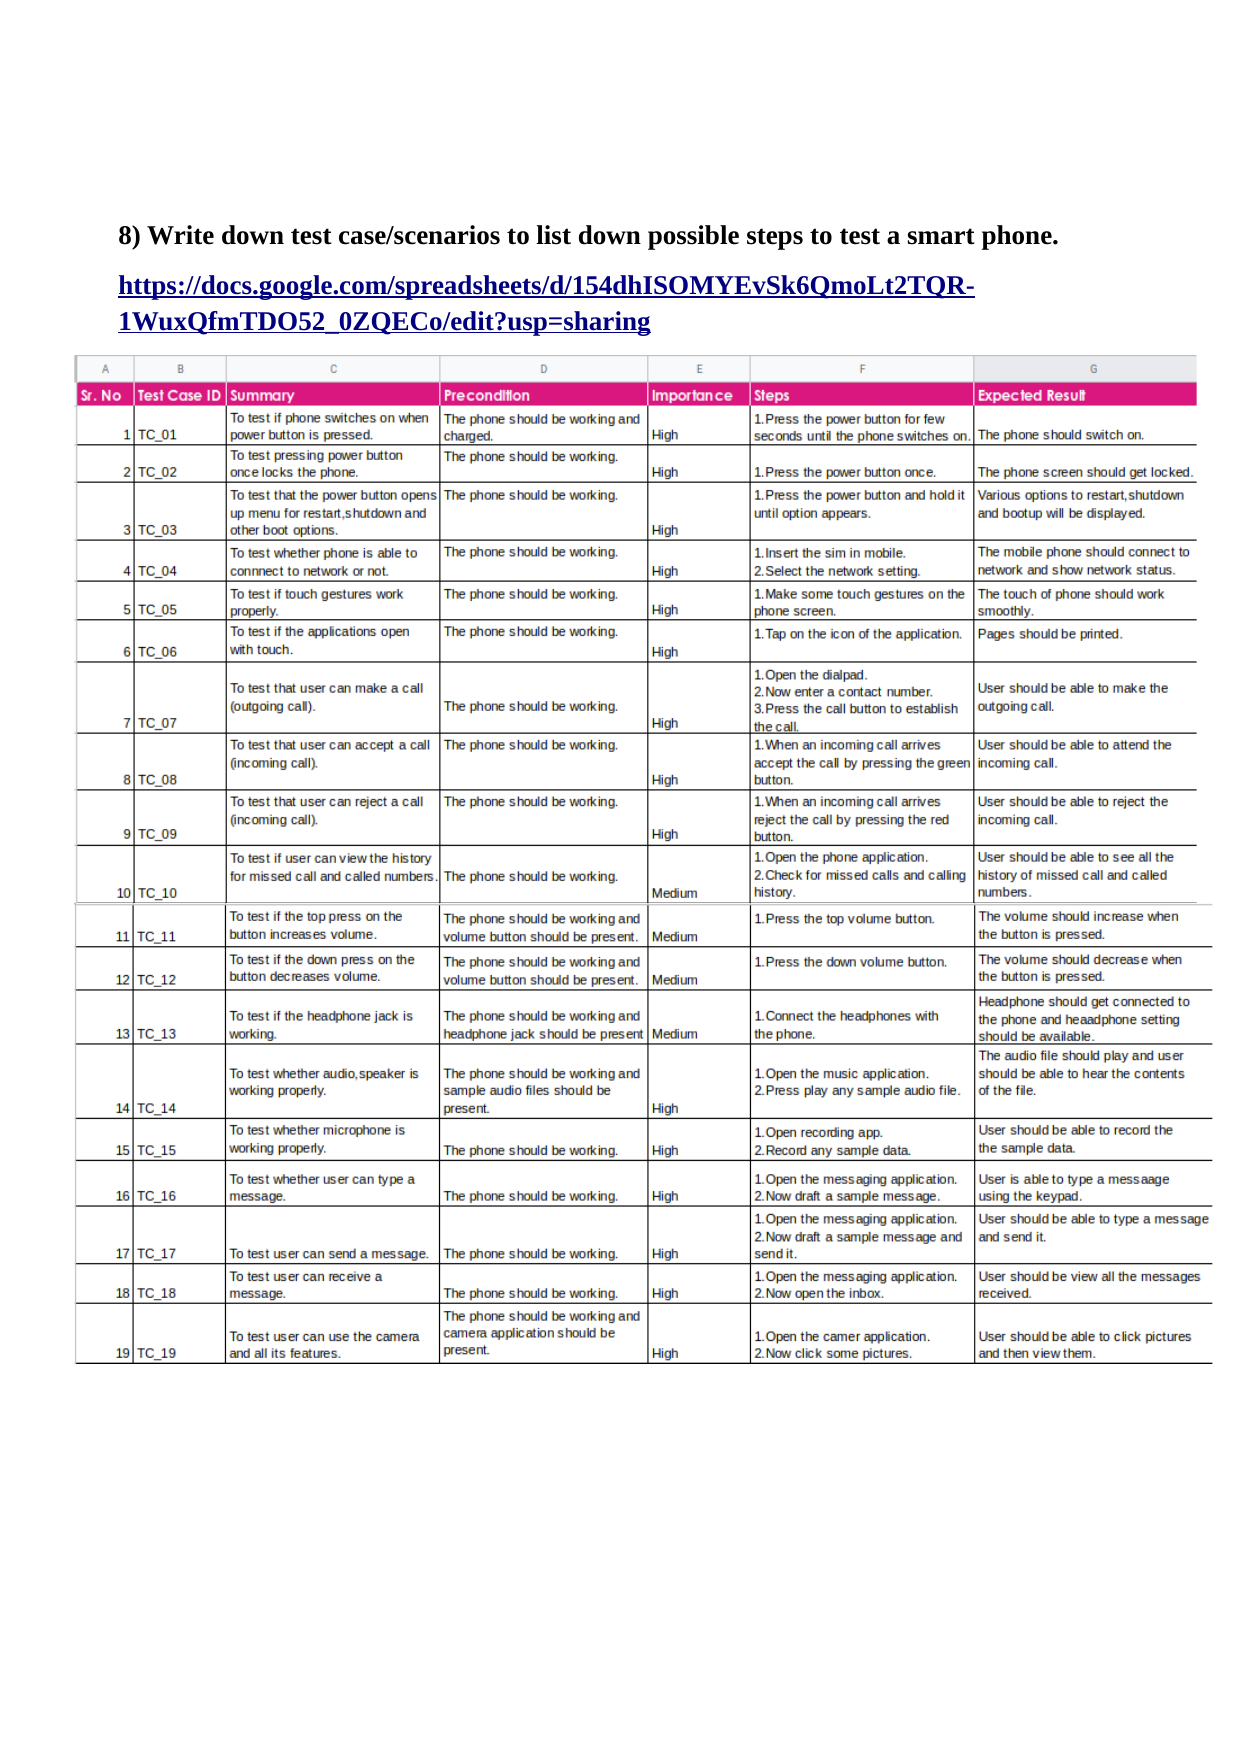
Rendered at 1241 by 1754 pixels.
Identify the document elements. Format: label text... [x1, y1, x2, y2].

text 8) Write down test case/scenarios to list down possible steps to test a smart phone. [118, 219, 1122, 250]
text https://docs.google.com/spreadsheets/d/154dhISOMYEvSk6QmoLt2TQR-1WuxQfmTDO52_0ZQECo/edit?usp=sharing [118, 269, 1122, 336]
picture [74, 355, 1213, 1364]
